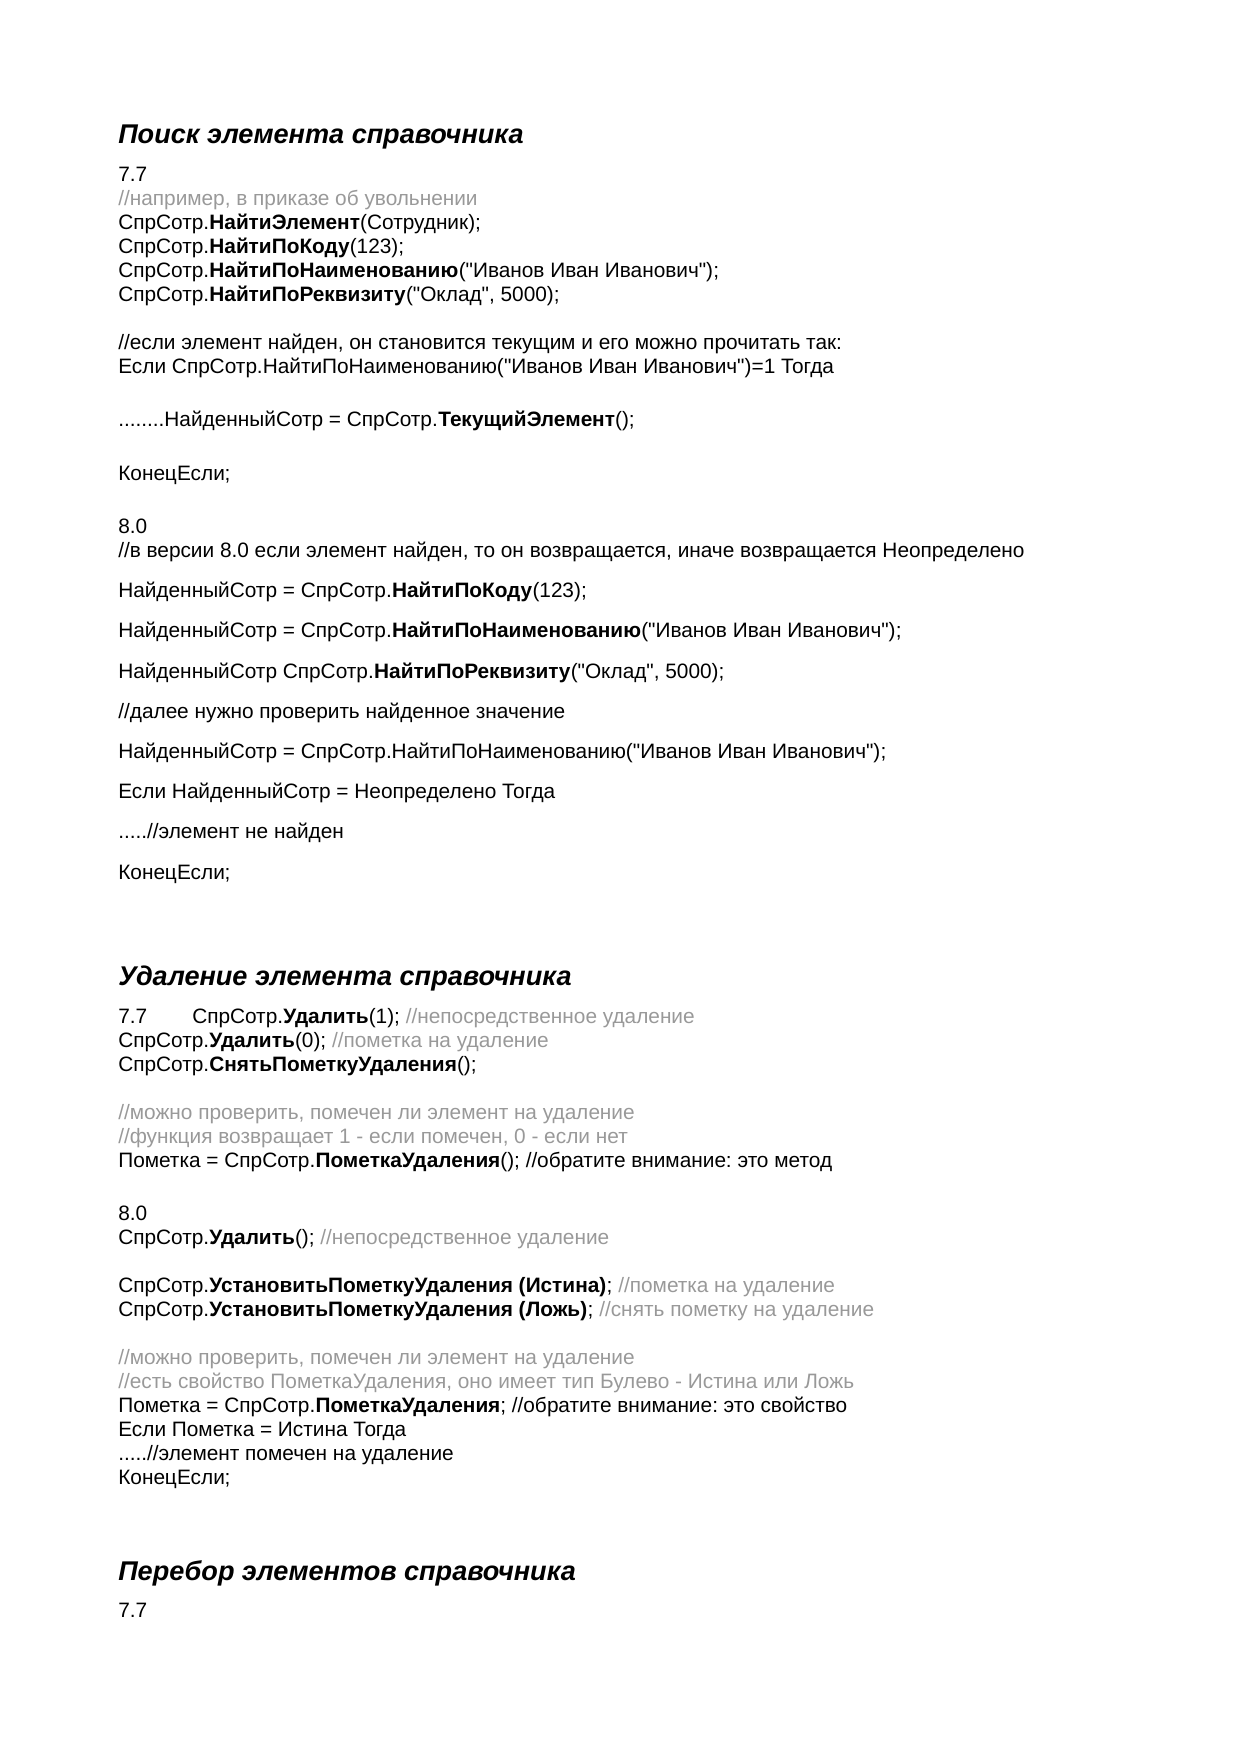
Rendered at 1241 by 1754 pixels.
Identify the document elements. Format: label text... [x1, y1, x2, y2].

text СпрСотр.НайтиЭлемент(Сотрудник); [118, 210, 1122, 234]
text НайденныйСотр = СпрСотр.НайтиПоНаименованию("Иванов Иван Иванович"); [118, 618, 1122, 642]
text СпрСотр.НайтиПоКоду(123); [118, 234, 1122, 258]
text Если СпрСотр.НайтиПоНаименованию("Иванов Иван Иванович")=1 Тогда [118, 353, 1122, 377]
text НайденныйСотр СпрСотр.НайтиПоРеквизиту("Оклад", 5000); [118, 658, 1122, 682]
text .....//элемент не найден [118, 819, 1122, 843]
text СпрСотр.Удалить(0); //пометка на удаление СпрСотр.СнятьПометкуУдаления(); //можно проверить, помечен ли элемент на удаление //функция возвращает 1 - если помечен, 0 - если нет Пометка = СпрСотр.ПометкаУдаления(); //обратите внимание: это метод [118, 1028, 1122, 1172]
text КонецЕсли; [118, 859, 1122, 883]
text //если элемент найден, он становится текущим и его можно прочитать так: [118, 329, 1122, 353]
text //далее нужно проверить найденное значение [118, 699, 1122, 723]
text СпрСотр.НайтиПоНаименованию("Иванов Иван Иванович"); [118, 258, 1122, 282]
text //в версии 8.0 если элемент найден, то он возвращается, иначе возвращается Неопределено [118, 538, 1122, 562]
text 7.7 [118, 162, 1122, 186]
text 7.7 [118, 1598, 1122, 1622]
text НайденныйСотр = СпрСотр.НайтиПоНаименованию("Иванов Иван Иванович"); [118, 739, 1122, 763]
text 7.7 СпрСотр.Удалить(1); //непосредственное удаление [118, 1004, 1122, 1028]
text ........НайденныйСотр = СпрСотр.ТекущийЭлемент(); [118, 407, 1122, 431]
subtitle Удаление элемента справочника [118, 960, 1122, 991]
text СпрСотр.НайтиПоРеквизиту("Оклад", 5000); [118, 282, 1122, 306]
text 8.0 [118, 514, 1122, 538]
text //например, в приказе об увольнении [118, 186, 1122, 210]
text 8.0 СпрСотр.Удалить(); //непосредственное удаление СпрСотр.УстановитьПометкуУдаления (Истина); //пометка на удаление СпрСотр.УстановитьПометкуУдаления (Ложь); //снять пометку на удаление //можно проверить, помечен ли элемент на удаление //есть свойство ПометкаУдаления, оно имеет тип Булево - Истина или Ложь Пометка = СпрСотр.ПометкаУдаления; //обратите внимание: это свойство Если Пометка = Истина Тогда .....//элемент помечен на удаление КонецЕсли; [118, 1201, 1122, 1488]
text Если НайденныйСотр = Неопределено Тогда [118, 779, 1122, 803]
text НайденныйСотр = СпрСотр.НайтиПоКоду(123); [118, 578, 1122, 602]
subtitle Перебор элементов справочника [118, 1554, 1122, 1586]
subtitle Поиск элемента справочника [118, 118, 1122, 149]
text КонецЕсли; [118, 460, 1122, 484]
